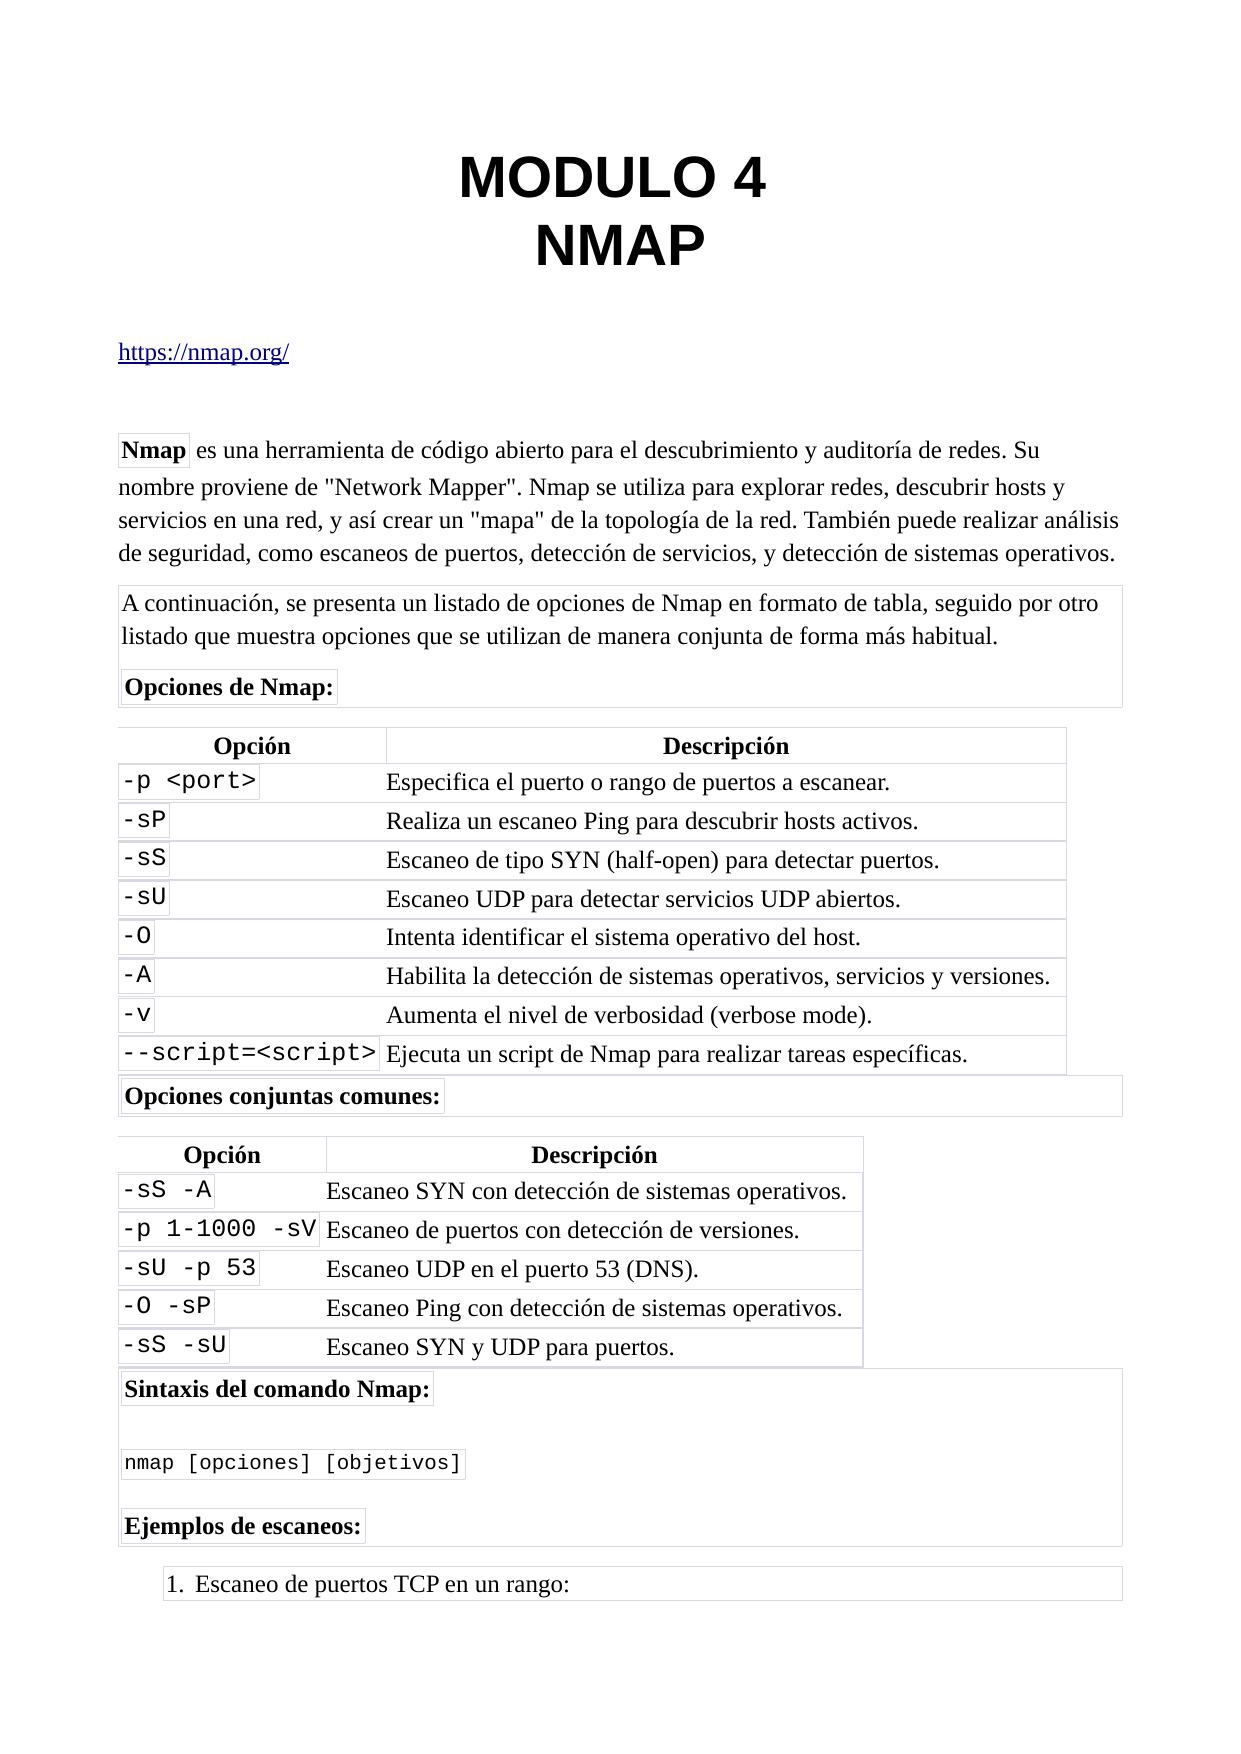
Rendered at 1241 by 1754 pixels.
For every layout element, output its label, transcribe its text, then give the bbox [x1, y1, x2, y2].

table_cell -A [118, 959, 386, 996]
table_cell -sP [118, 803, 386, 840]
table_header Descripción [327, 1137, 863, 1172]
table_cell -p 1-1000 -sV [118, 1212, 326, 1249]
table_cell -O [118, 920, 386, 957]
title MODULO 4 NMAP [118, 143, 1122, 277]
text nmap [opciones] [objetivos] [119, 1446, 1122, 1479]
table_header Opción [118, 1137, 326, 1172]
table_cell Escaneo de tipo SYN (half-open) para detectar puertos. [386, 842, 1066, 879]
table_header Opción [118, 728, 386, 763]
table_cell -v [118, 997, 386, 1035]
table_cell Aumenta el nivel de verbosidad (verbose mode). [386, 997, 1066, 1035]
table_cell -sS -A [118, 1173, 326, 1211]
text Opciones conjuntas comunes: [119, 1076, 1122, 1116]
table_cell Ejecuta un script de Nmap para realizar tareas específicas. [386, 1036, 1066, 1073]
table_cell -p <port> [118, 764, 386, 802]
table_cell Especifica el puerto o rango de puertos a escanear. [386, 764, 1066, 802]
text https://nmap.org/ [118, 337, 1122, 366]
text Opciones de Nmap: [119, 666, 1122, 707]
list Escaneo de puertos TCP en un rango: [164, 1567, 1122, 1600]
table_cell Intenta identificar el sistema operativo del host. [386, 920, 1066, 957]
table_cell Habilita la detección de sistemas operativos, servicios y versiones. [386, 959, 1066, 996]
table_cell -O -sP [118, 1290, 326, 1327]
text Nmap es una herramienta de código abierto para el descubrimiento y auditoría de redes. Su nombre proviene de "Network Mapper". Nmap se utiliza para explorar redes, descubrir hosts y servicios en una red, y así crear un "mapa" de la topología de la red. También puede realizar análisis de seguridad, como escaneos de puertos, detección de servicios, y detección de sistemas operativos. [118, 433, 1122, 566]
text Ejemplos de escaneos: [119, 1505, 1122, 1546]
table_cell Escaneo Ping con detección de sistemas operativos. [326, 1290, 862, 1327]
table_cell -sS [118, 842, 386, 879]
table_cell Escaneo UDP para detectar servicios UDP abiertos. [386, 881, 1066, 918]
text A continuación, se presenta un listado de opciones de Nmap en formato de tabla, seguido por otro listado que muestra opciones que se utilizan de manera conjunta de forma más habitual. [119, 586, 1122, 650]
table_cell Escaneo de puertos con detección de versiones. [326, 1212, 862, 1249]
table_cell -sU [118, 881, 386, 918]
table_cell Escaneo UDP en el puerto 53 (DNS). [326, 1251, 862, 1288]
table_cell Escaneo SYN y UDP para puertos. [326, 1329, 862, 1366]
text Sintaxis del comando Nmap: [119, 1369, 1122, 1406]
table_header Descripción [387, 728, 1066, 763]
table_cell Escaneo SYN con detección de sistemas operativos. [326, 1173, 862, 1211]
table_cell --script=<script> [118, 1036, 386, 1073]
table_cell Realiza un escaneo Ping para descubrir hosts activos. [386, 803, 1066, 840]
table_cell -sU -p 53 [118, 1251, 326, 1288]
table_cell -sS -sU [118, 1329, 326, 1366]
